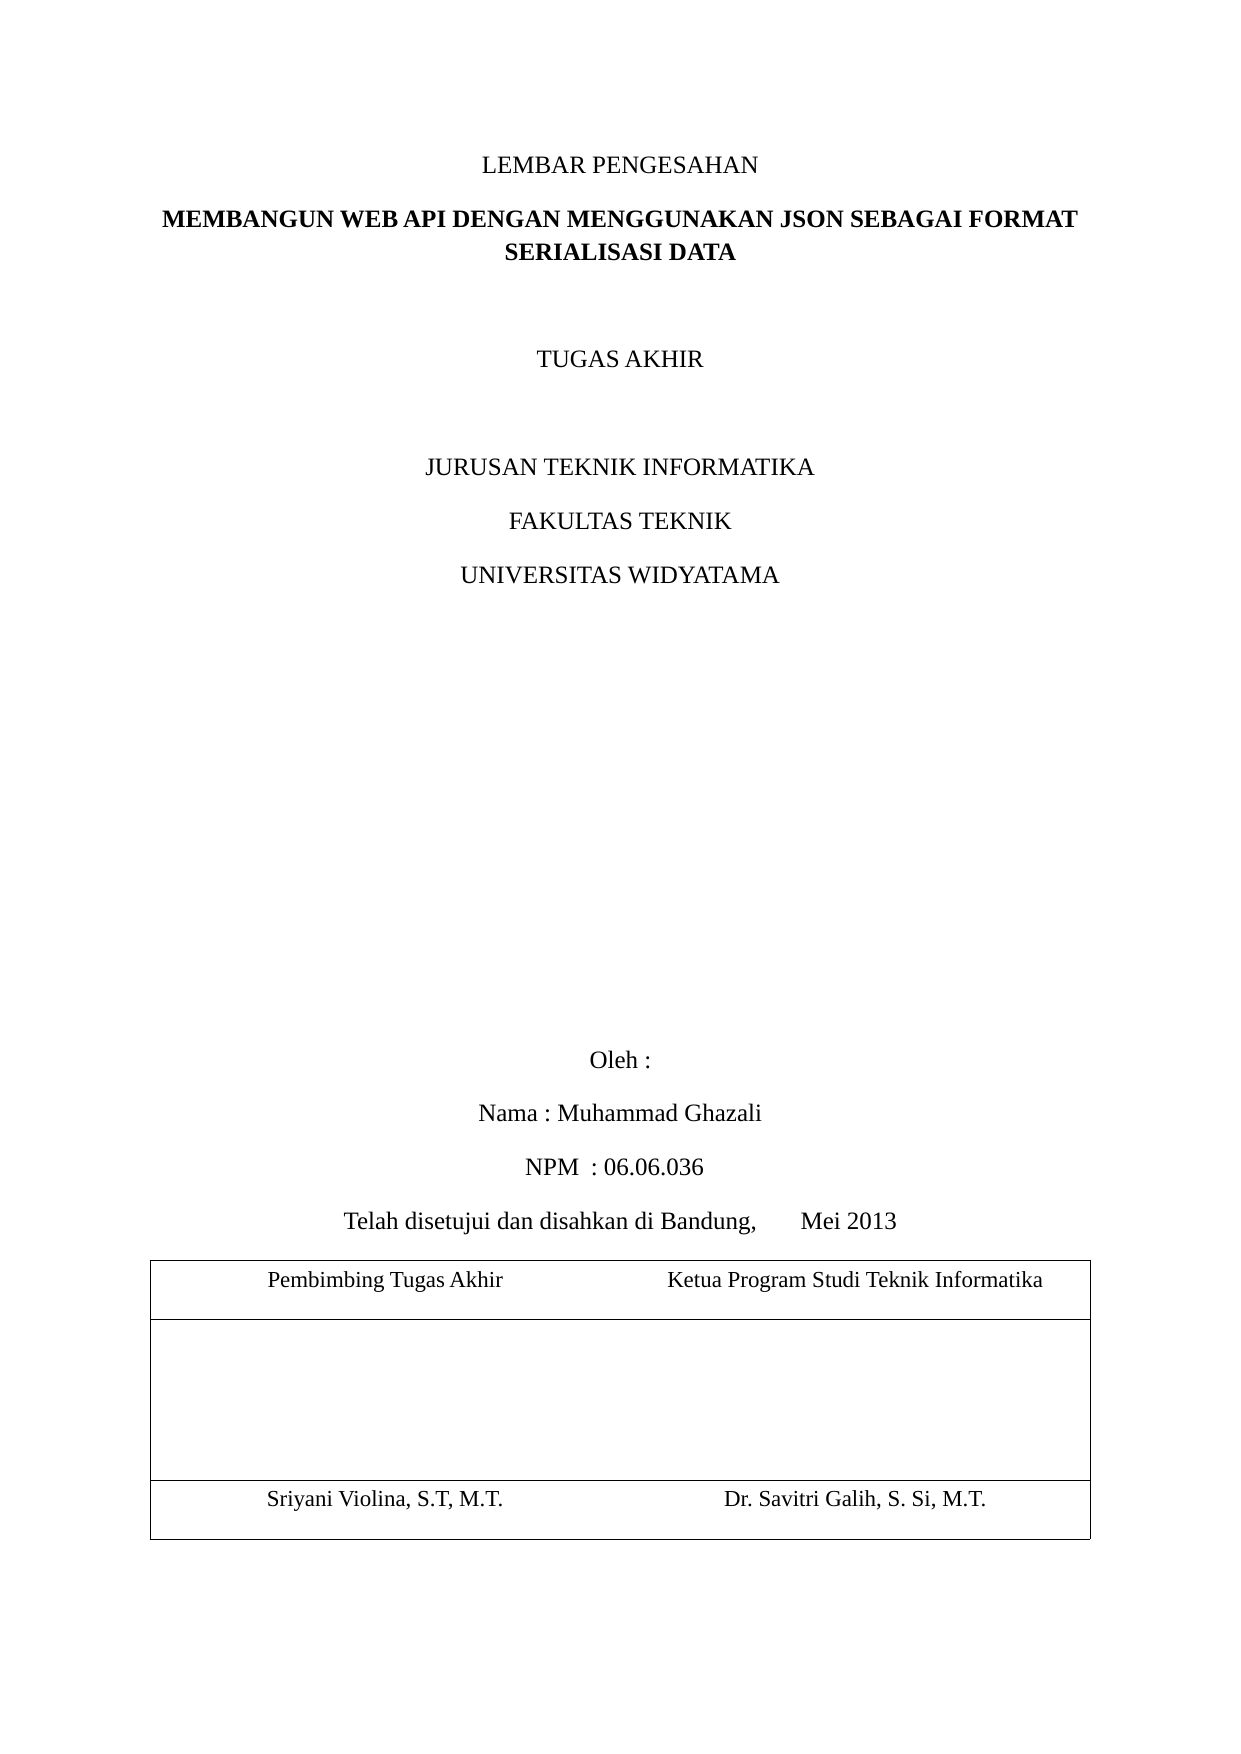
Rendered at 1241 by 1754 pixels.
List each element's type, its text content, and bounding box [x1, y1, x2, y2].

text JURUSAN TEKNIK INFORMATIKA [150, 452, 1090, 481]
table_cell Dr. Savitri Galih, S. Si, M.T. [620, 1481, 1090, 1538]
text UNIVERSITAS WIDYATAMA [150, 560, 1090, 589]
table_header Ketua Program Studi Teknik Informatika [620, 1261, 1090, 1319]
text MEMBANGUN WEB API DENGAN MENGGUNAKAN JSON SEBAGAI FORMAT SERIALISASI DATA [150, 204, 1090, 266]
text Nama : Muhammad Ghazali [150, 1098, 1090, 1127]
text NPM : 06.06.036 [150, 1152, 1090, 1181]
table_header Pembimbing Tugas Akhir [151, 1261, 620, 1319]
text FAKULTAS TEKNIK [150, 506, 1090, 535]
text Oleh : [150, 1045, 1090, 1073]
text LEMBAR PENGESAHAN [150, 150, 1090, 179]
table_cell [151, 1320, 620, 1480]
table_cell Sriyani Violina, S.T, M.T. [151, 1481, 620, 1538]
table_cell [620, 1320, 1090, 1480]
text Telah disetujui dan disahkan di Bandung, Mei 2013 [150, 1206, 1090, 1235]
text TUGAS AKHIR [150, 344, 1090, 373]
